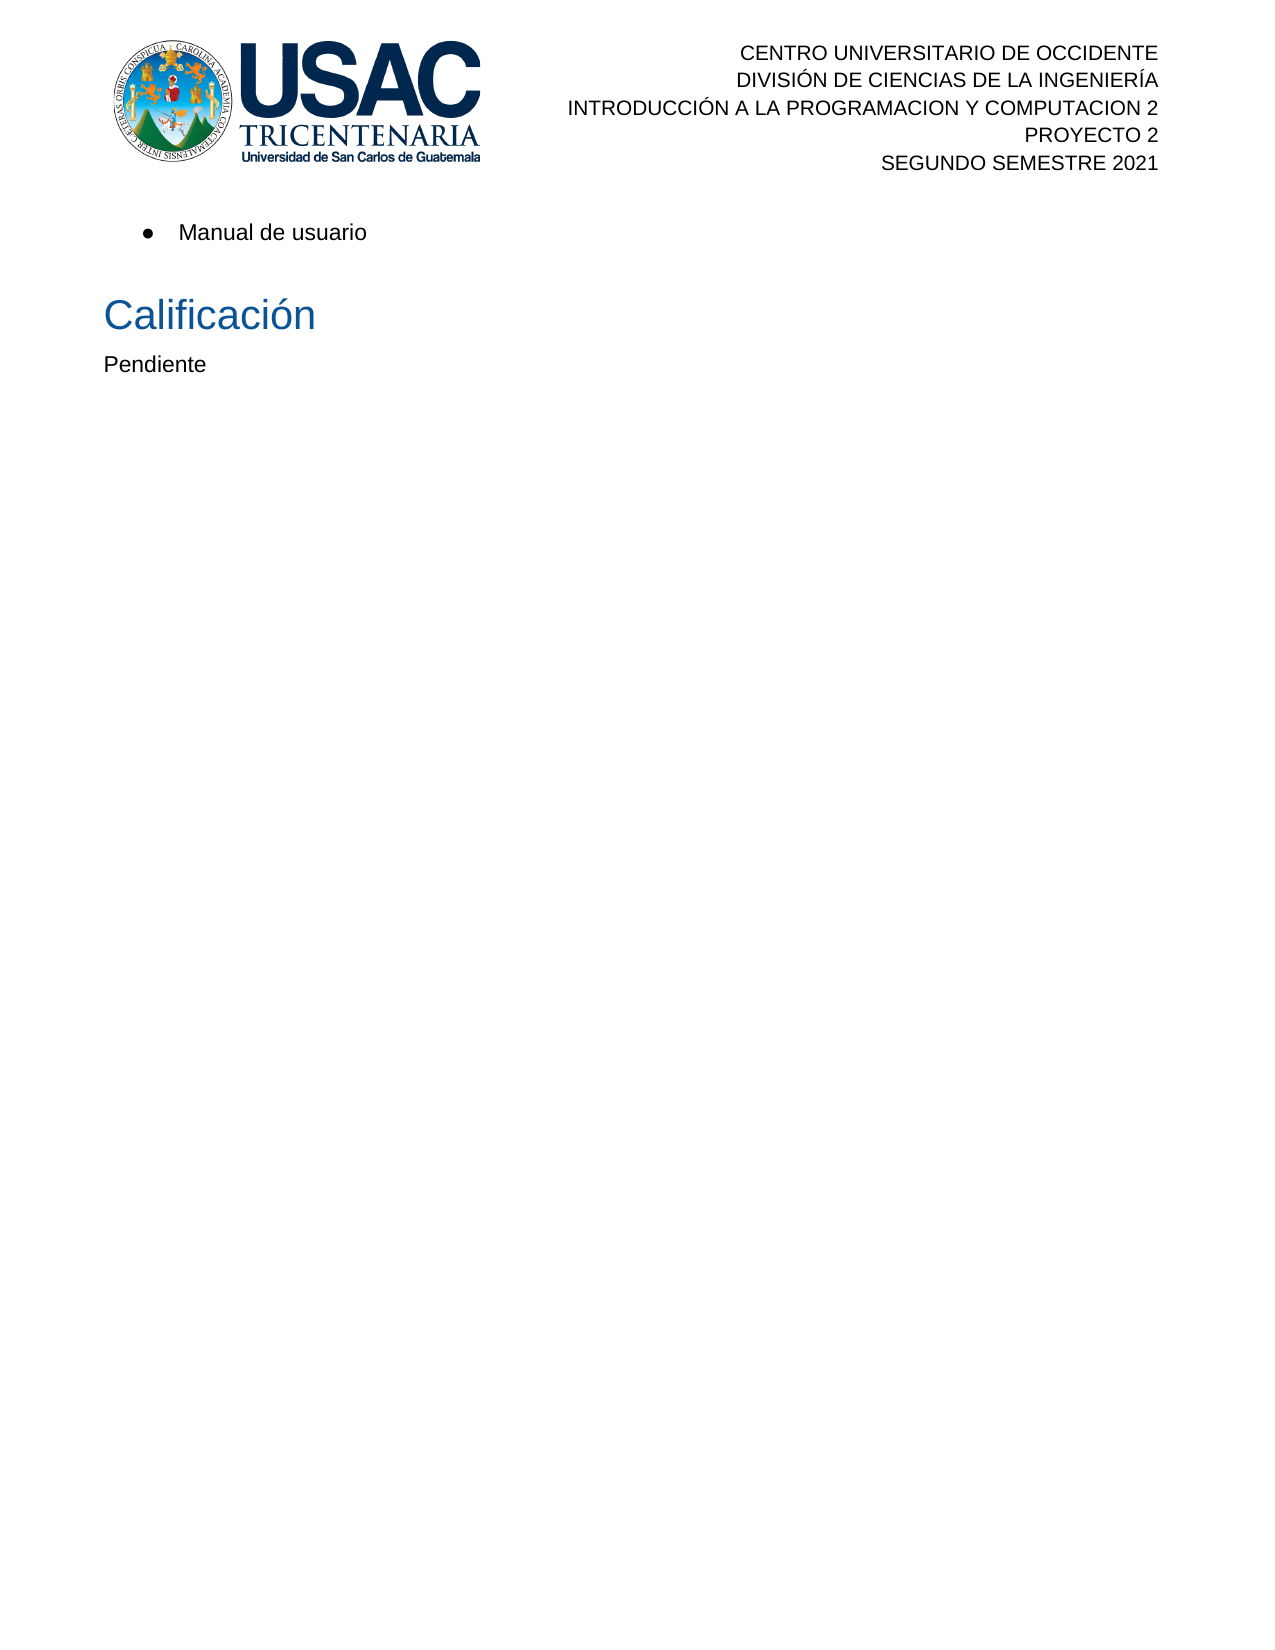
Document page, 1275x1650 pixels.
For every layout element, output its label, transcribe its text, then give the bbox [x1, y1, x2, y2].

picture [113, 40, 481, 162]
list Manual de usuario [141, 219, 1172, 245]
text Pendiente [103, 351, 1172, 377]
subtitle Calificación [103, 291, 1172, 338]
